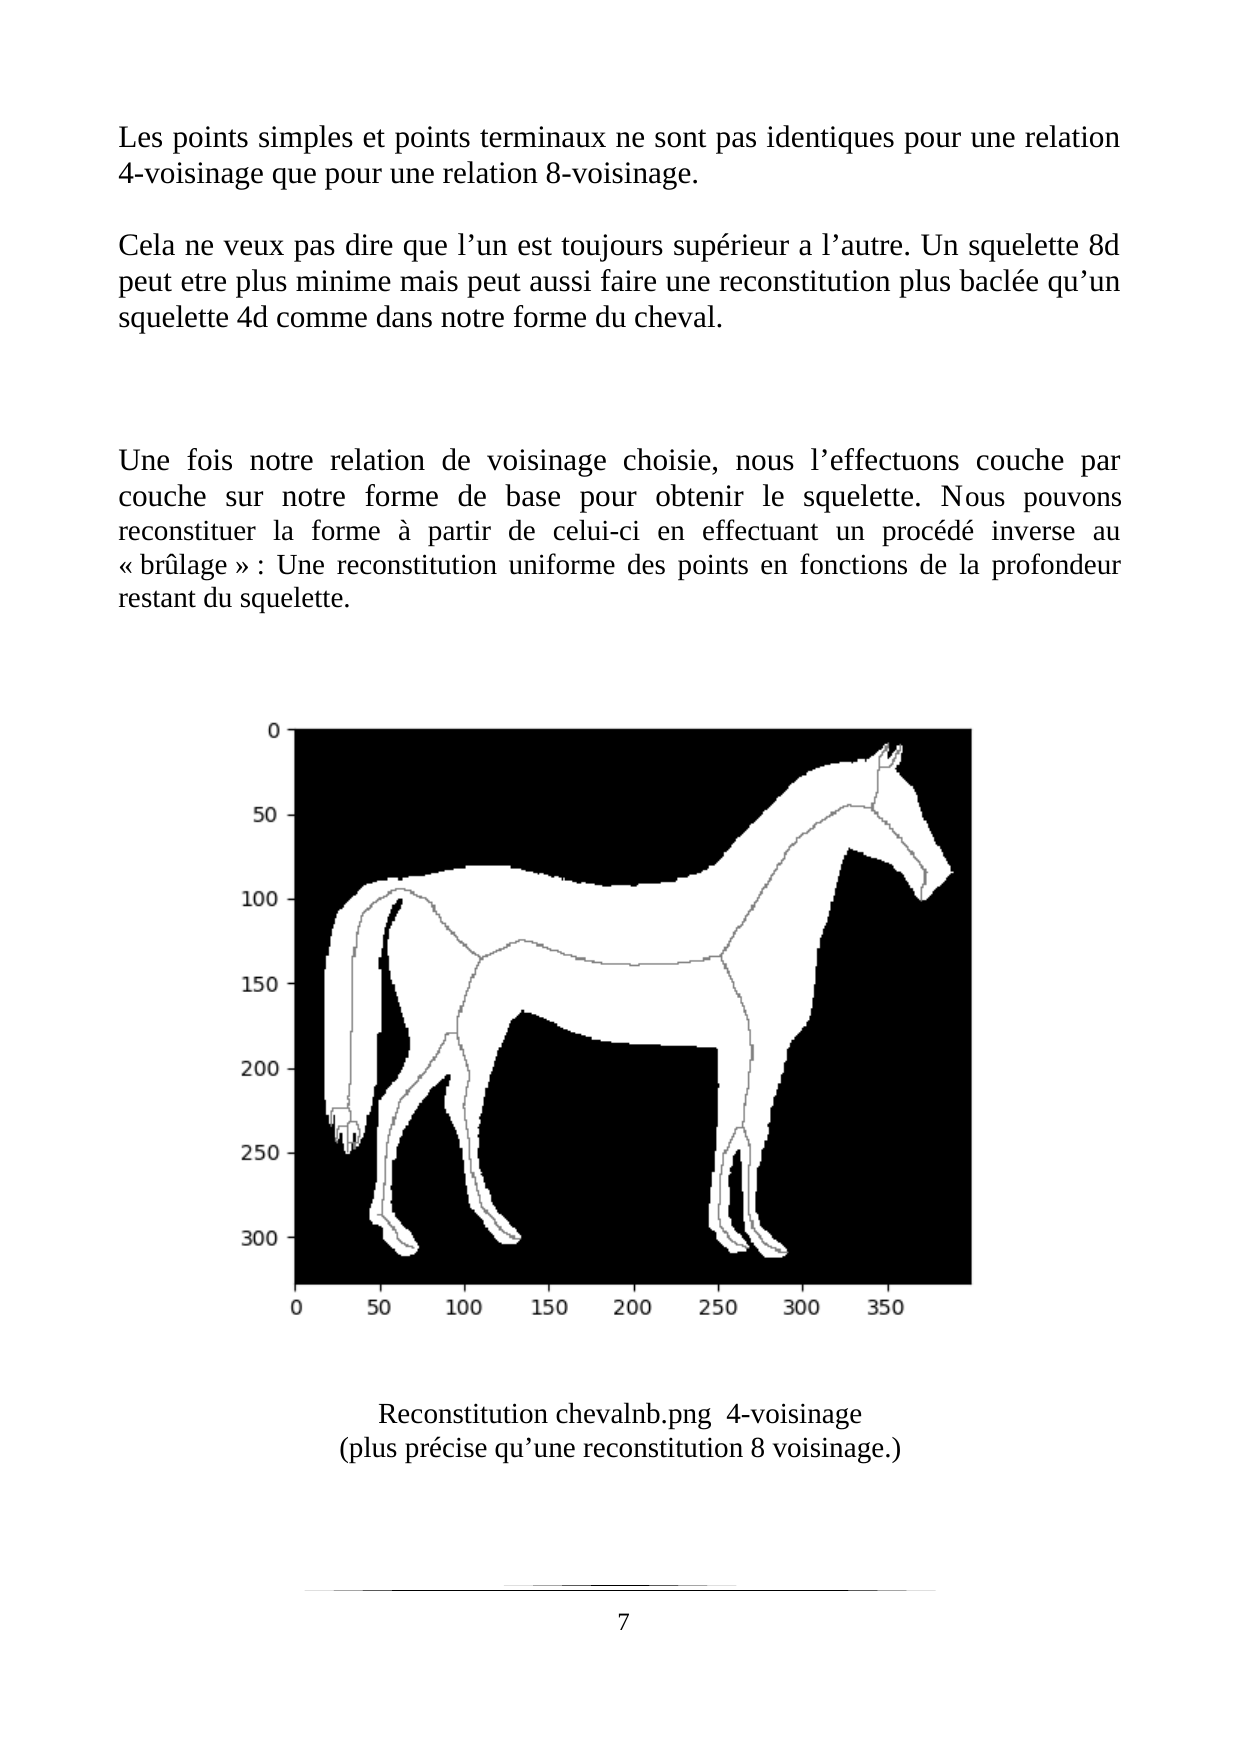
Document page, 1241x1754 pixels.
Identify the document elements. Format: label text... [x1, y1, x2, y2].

text (plus précise qu’une reconstitution 8 voisinage.) [118, 1430, 1122, 1463]
text Reconstitution chevalnb.png 4-voisinage [118, 1396, 1122, 1430]
text Cela ne veux pas dire que l’un est toujours supérieur a l’autre. Un squelette 8d peut etre plus minime mais peut aussi faire une reconstitution plus baclée qu’un squelette 4d comme dans notre forme du cheval. [118, 226, 1122, 334]
picture [140, 642, 1100, 1363]
text Les points simples et points terminaux ne sont pas identiques pour une relation 4-voisinage que pour une relation 8-voisinage. [118, 118, 1122, 190]
text Une fois notre relation de voisinage choisie, nous l’effectuons couche par couche sur notre forme de base pour obtenir le squelette. Nous pouvons reconstituer la forme à partir de celui-ci en effectuant un procédé inverse au « brûlage » : Une reconstitution uniforme des points en fonctions de la profondeur restant du squelette. [118, 406, 1122, 614]
